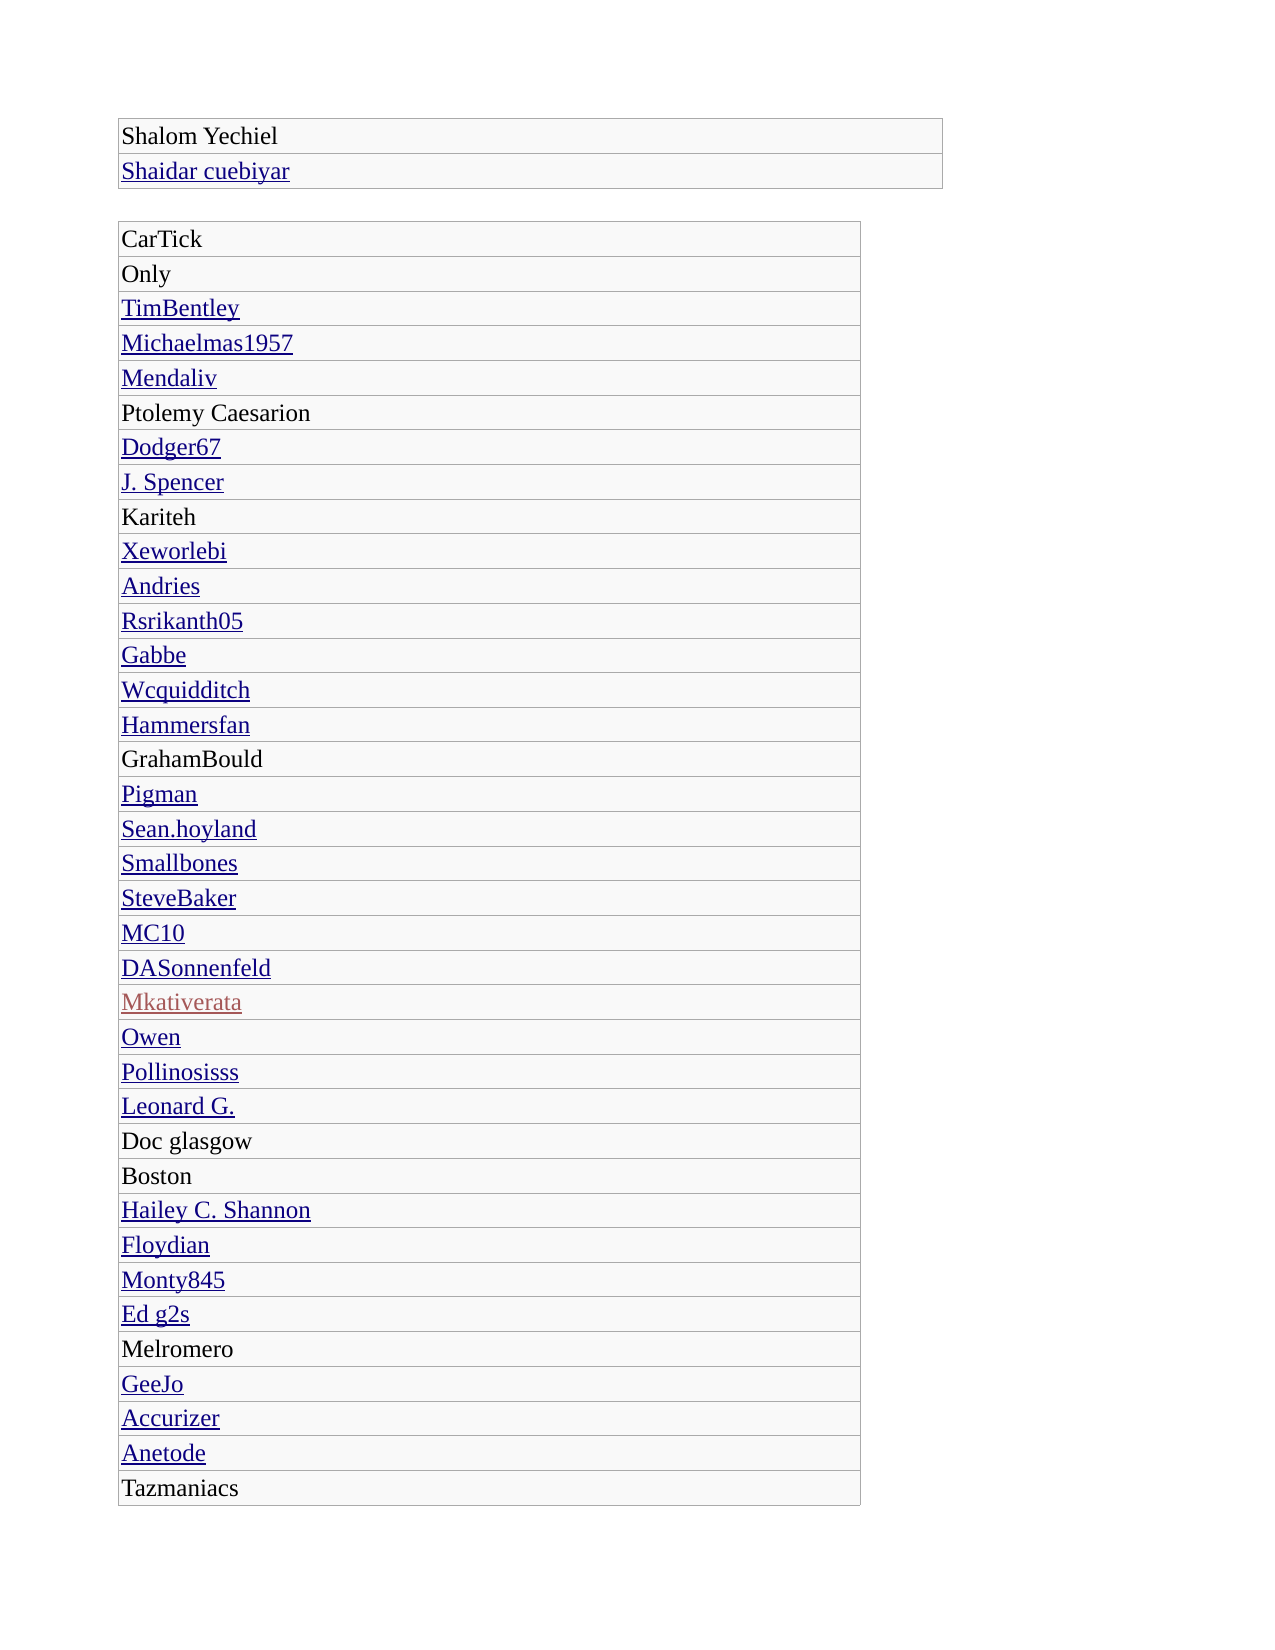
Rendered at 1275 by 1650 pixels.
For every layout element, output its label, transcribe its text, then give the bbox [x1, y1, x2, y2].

table_cell Dodger67 [119, 430, 860, 464]
table_header CarTick [119, 222, 860, 256]
table_cell Michaelmas1957 [119, 326, 860, 360]
table_cell Sean.hoyland [119, 812, 860, 846]
table_cell Owen [119, 1020, 860, 1054]
table_cell J. Spencer [119, 465, 860, 499]
table_cell SteveBaker [119, 881, 860, 915]
table_cell TimBentley [119, 292, 860, 325]
table_cell Ed g2s [119, 1297, 860, 1331]
table_cell Kariteh [119, 500, 860, 533]
table_cell Rsrikanth05 [119, 604, 860, 637]
table_cell Wcquidditch [119, 673, 860, 707]
table_cell GeeJo [119, 1367, 860, 1401]
table_cell Gabbe [119, 639, 860, 672]
table_cell Hailey C. Shannon [119, 1194, 860, 1227]
table_cell Doc glasgow [119, 1124, 860, 1158]
table_cell Mendaliv [119, 361, 860, 394]
table_cell Shalom Yechiel [119, 119, 942, 153]
table_cell Accurizer [119, 1402, 860, 1435]
table_cell Melromero [119, 1332, 860, 1366]
table_cell Pollinosisss [119, 1055, 860, 1088]
table_cell Monty845 [119, 1263, 860, 1296]
table_cell Leonard G. [119, 1089, 860, 1123]
table_cell Boston [119, 1159, 860, 1192]
table_cell Tazmaniacs [119, 1471, 860, 1504]
table_cell Ptolemy Caesarion [119, 396, 860, 429]
table_cell Anetode [119, 1436, 860, 1470]
table_cell Hammersfan [119, 708, 860, 741]
table_cell Mkativerata [119, 985, 860, 1019]
table_cell GrahamBould [119, 742, 860, 776]
table_cell Shaidar cuebiyar [119, 154, 942, 187]
table_cell MC10 [119, 916, 860, 949]
table_cell DASonnenfeld [119, 951, 860, 984]
table_cell Pigman [119, 777, 860, 811]
table_cell Only [119, 257, 860, 291]
table_cell Xeworlebi [119, 534, 860, 568]
table_cell Smallbones [119, 847, 860, 880]
table_cell Andries [119, 569, 860, 603]
table_cell Floydian [119, 1228, 860, 1262]
